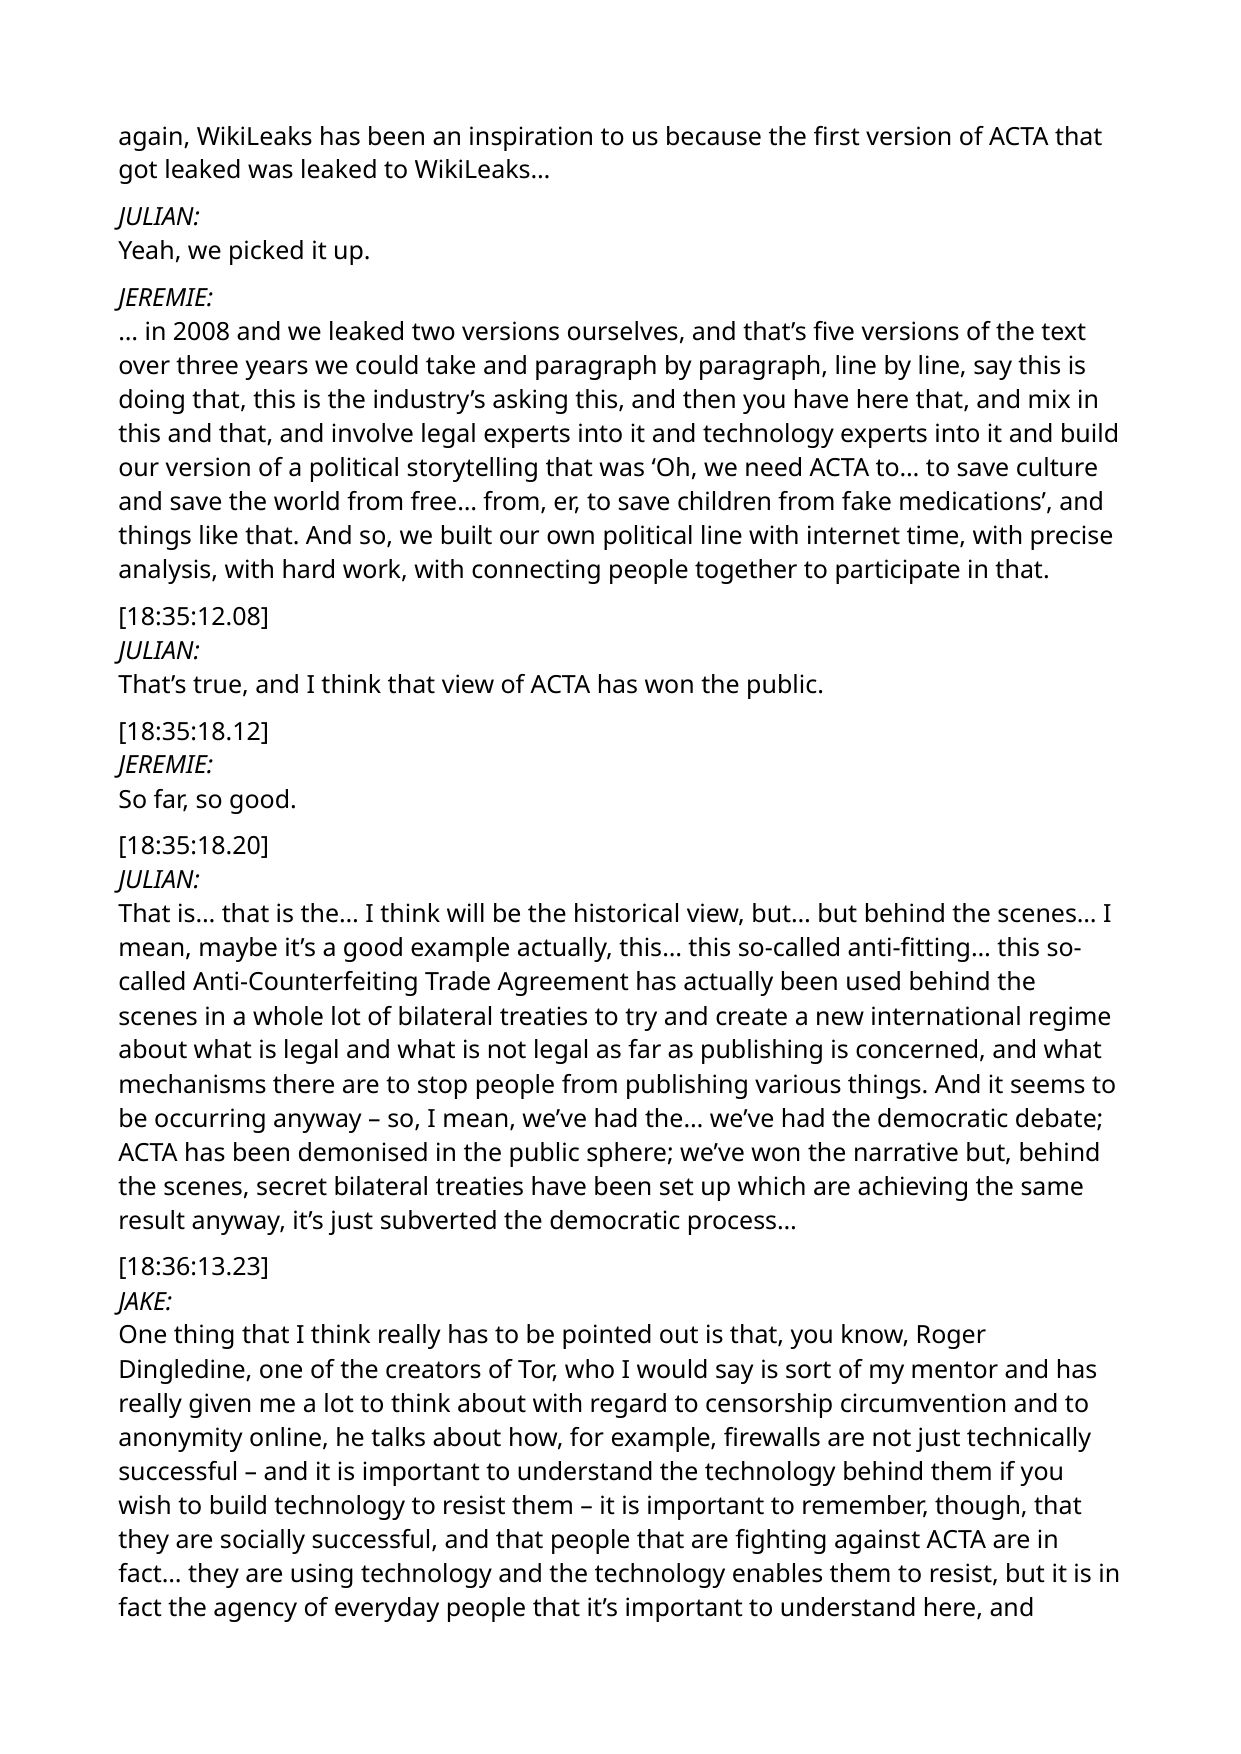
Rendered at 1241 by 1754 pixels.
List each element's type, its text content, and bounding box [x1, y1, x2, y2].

text [18:35:12.08] JULIAN: That’s true, and I think that view of ACTA has won the public. [118, 598, 1122, 701]
text JULIAN: Yeah, we picked it up. [118, 199, 1122, 267]
text [18:36:13.23] JAKE: One thing that I think really has to be pointed out is that, you know, Roger Dingledine, one of the creators of Tor, who I would say is sort of my mentor and has really given me a lot to think about with regard to censorship circumvention and to anonymity online, he talks about how, for example, firewalls are not just technically successful – and it is important to understand the technology behind them if you wish to build technology to resist them – it is important to remember, though, that they are socially successful, and that people that are fighting against ACTA are in fact… they are using technology and the technology enables them to resist, but it is in fact the agency of everyday people that it’s important to understand here, and [118, 1249, 1122, 1624]
text [18:35:18.12] JEREMIE: So far, so good. [118, 713, 1122, 815]
text JEREMIE: … in 2008 and we leaked two versions ourselves, and that’s five versions of the text over three years we could take and paragraph by paragraph, line by line, say this is doing that, this is the industry’s asking this, and then you have here that, and mix in this and that, and involve legal experts into it and technology experts into it and build our version of a political storytelling that was ‘Oh, we need ACTA to… to save culture and save the world from free… from, er, to save children from fake medications’, and things like that. And so, we built our own political line with internet time, with precise analysis, with hard work, with connecting people together to participate in that. [118, 279, 1122, 586]
text [18:35:18.20] JULIAN: That is… that is the… I think will be the historical view, but… but behind the scenes… I mean, maybe it’s a good example actually, this… this so-called anti-fitting… this so-called Anti-Counterfeiting Trade Agreement has actually been used behind the scenes in a whole lot of bilateral treaties to try and create a new international regime about what is legal and what is not legal as far as publishing is concerned, and what mechanisms there are to stop people from publishing various things. And it seems to be occurring anyway – so, I mean, we’ve had the… we’ve had the democratic debate; ACTA has been demonised in the public sphere; we’ve won the narrative but, behind the scenes, secret bilateral treaties have been set up which are achieving the same result anyway, it’s just subverted the democratic process… [118, 828, 1122, 1237]
text again, WikiLeaks has been an inspiration to us because the first version of ACTA that got leaked was leaked to WikiLeaks… [118, 118, 1122, 186]
